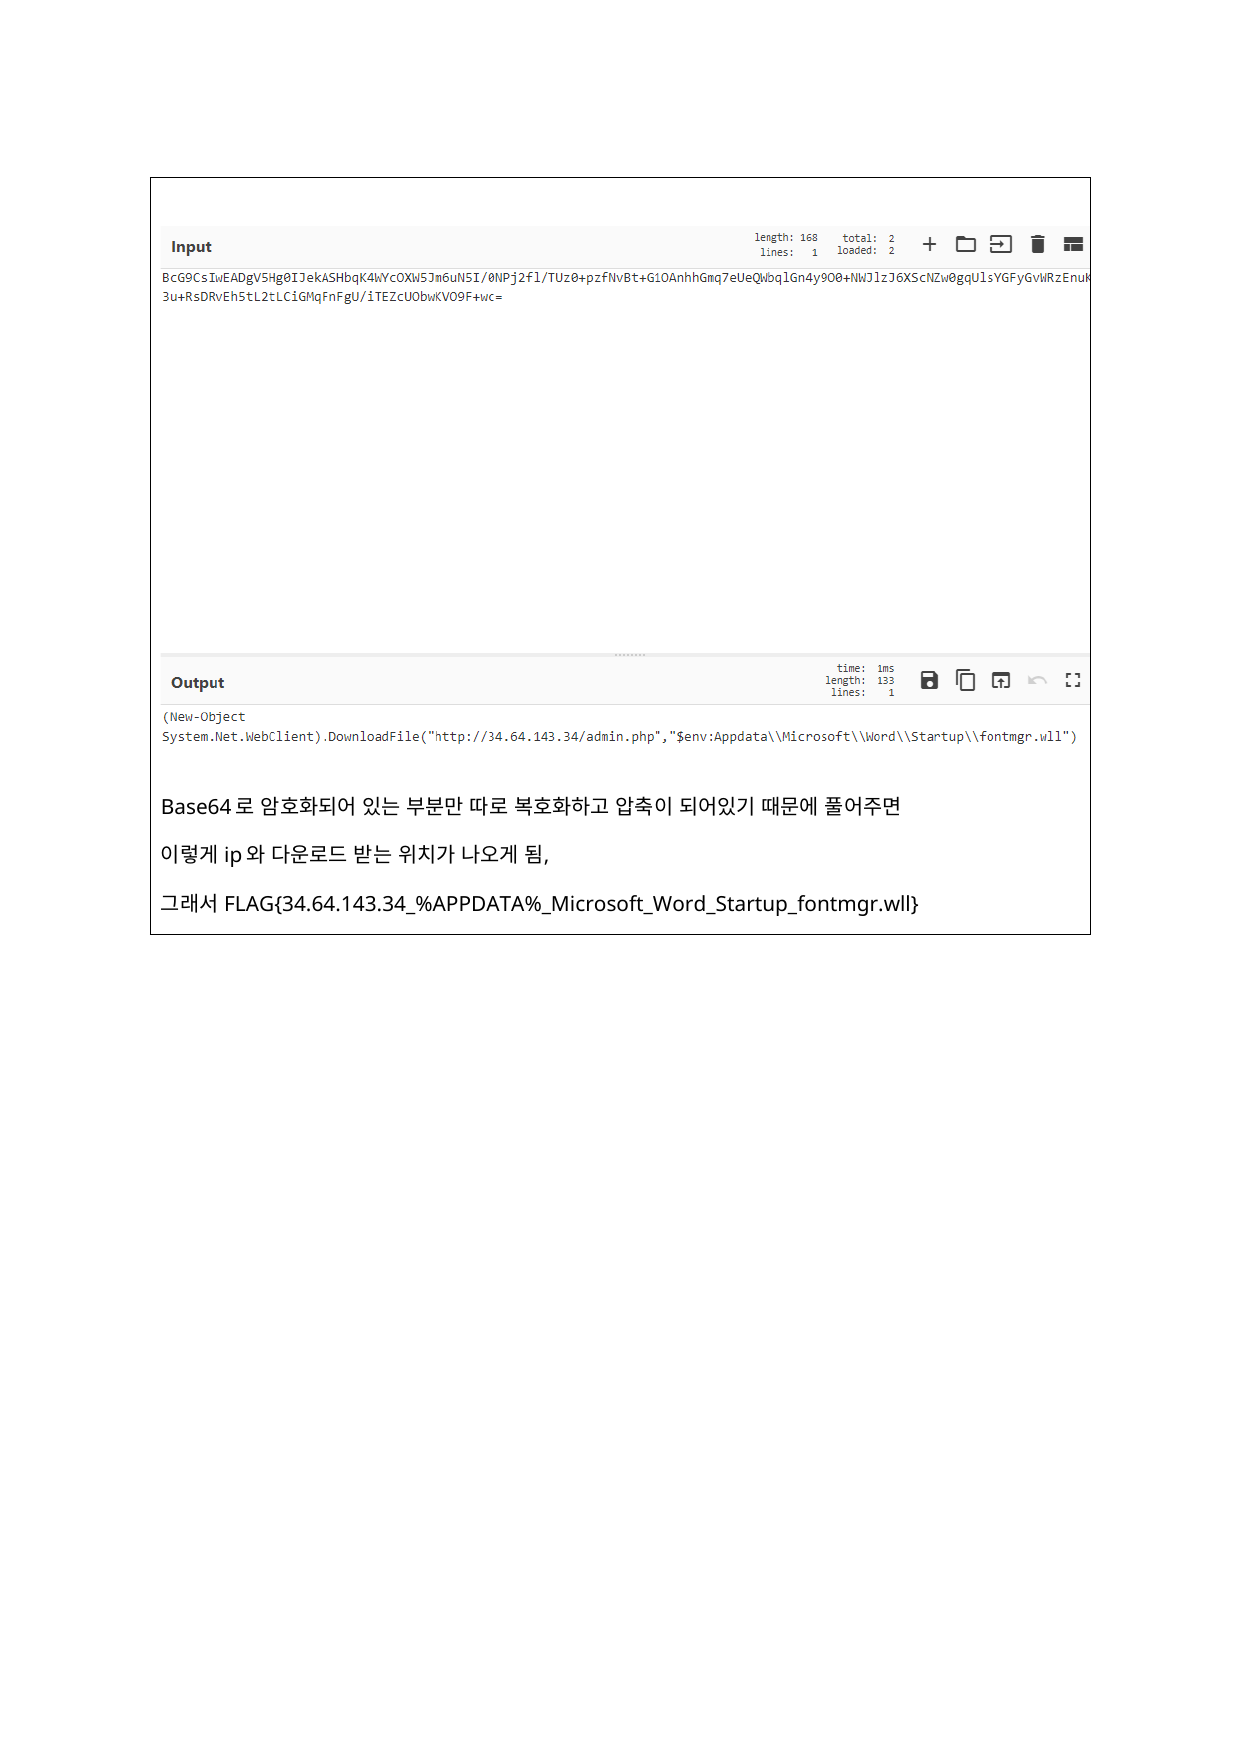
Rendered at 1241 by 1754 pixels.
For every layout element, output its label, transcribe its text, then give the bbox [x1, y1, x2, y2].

table_cell Base64로 암호화되어 있는 부분만 따로 복호화하고 압축이 되어있기 때문에 풀어주면 이렇게 ip와 다운로드 받는 위치가 나오게 됨, 그래서 FLAG{34.64.143.34_%APPDATA%_Microsoft_Word_Startup_fontmgr.wll} [151, 178, 1090, 934]
picture [160, 226, 1090, 773]
